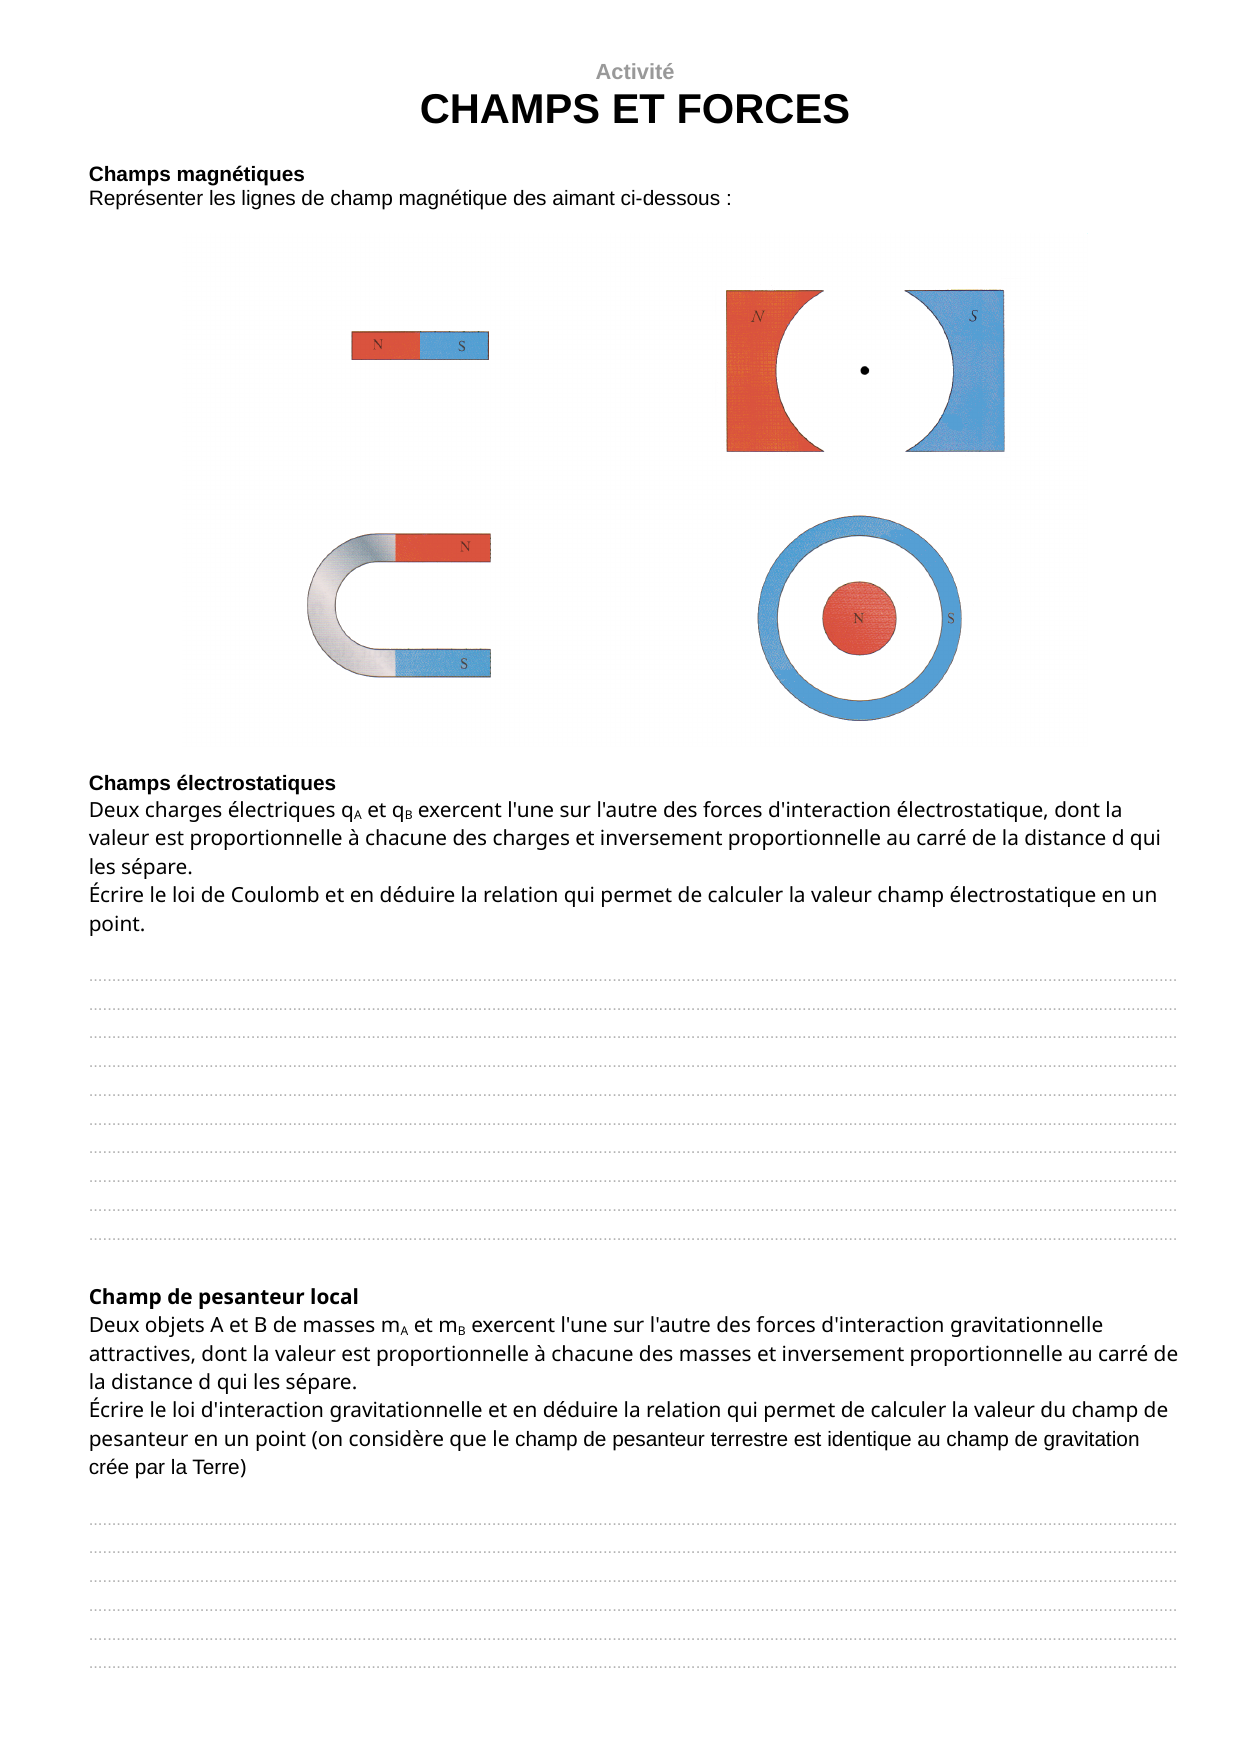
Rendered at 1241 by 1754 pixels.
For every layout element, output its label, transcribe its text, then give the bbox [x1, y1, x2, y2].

text Deux objets A et B de masses mA et mB exercent l'une sur l'autre des forces d'interaction gravitationnelle attractives, dont la valeur est proportionnelle à chacune des masses et inversement proportionnelle au carré de la distance d qui les sépare. [88, 1310, 1181, 1396]
text Écrire le loi d'interaction gravitationnelle et en déduire la relation qui permet de calculer la valeur du champ de pesanteur en un point (on considère que le champ de pesanteur terrestre est identique au champ de gravitation crée par la Terre) [88, 1396, 1181, 1481]
text ........................................................................................................................................................................................................................................... [88, 994, 1181, 1014]
text ........................................................................................................................................................................................................................................... [88, 1023, 1181, 1042]
text ........................................................................................................................................................................................................................................... [88, 1052, 1181, 1071]
text ........................................................................................................................................................................................................................................... [88, 1167, 1181, 1186]
text ........................................................................................................................................................................................................................................... [88, 1596, 1181, 1615]
text Activité [88, 59, 1181, 84]
text ........................................................................................................................................................................................................................................... [88, 1081, 1181, 1100]
text ........................................................................................................................................................................................................................................... [88, 1224, 1181, 1244]
text Représenter les lignes de champ magnétique des aimant ci-dessous : [88, 186, 1181, 209]
text ........................................................................................................................................................................................................................................... [88, 1567, 1181, 1586]
text ........................................................................................................................................................................................................................................... [88, 1138, 1181, 1157]
text ........................................................................................................................................................................................................................................... [88, 1538, 1181, 1557]
text Champ de pesanteur local [88, 1282, 1181, 1310]
text Deux charges électriques qA et qB exercent l'une sur l'autre des forces d'interaction électrostatique, dont la valeur est proportionnelle à chacune des charges et inversement proportionnelle au carré de la distance d qui les sépare. [88, 795, 1181, 880]
text ........................................................................................................................................................................................................................................... [88, 1509, 1181, 1529]
text ........................................................................................................................................................................................................................................... [88, 966, 1181, 985]
text ........................................................................................................................................................................................................................................... [88, 1653, 1181, 1672]
text Champs magnétiques [88, 162, 1181, 186]
text CHAMPS ET FORCES [88, 84, 1181, 132]
text ........................................................................................................................................................................................................................................... [88, 1109, 1181, 1129]
picture [182, 233, 1088, 747]
text ........................................................................................................................................................................................................................................... [88, 1196, 1181, 1215]
text Écrire le loi de Coulomb et en déduire la relation qui permet de calculer la valeur champ électrostatique en un point. [88, 880, 1181, 937]
text ........................................................................................................................................................................................................................................... [88, 1624, 1181, 1644]
text Champs électrostatiques [88, 771, 1181, 795]
